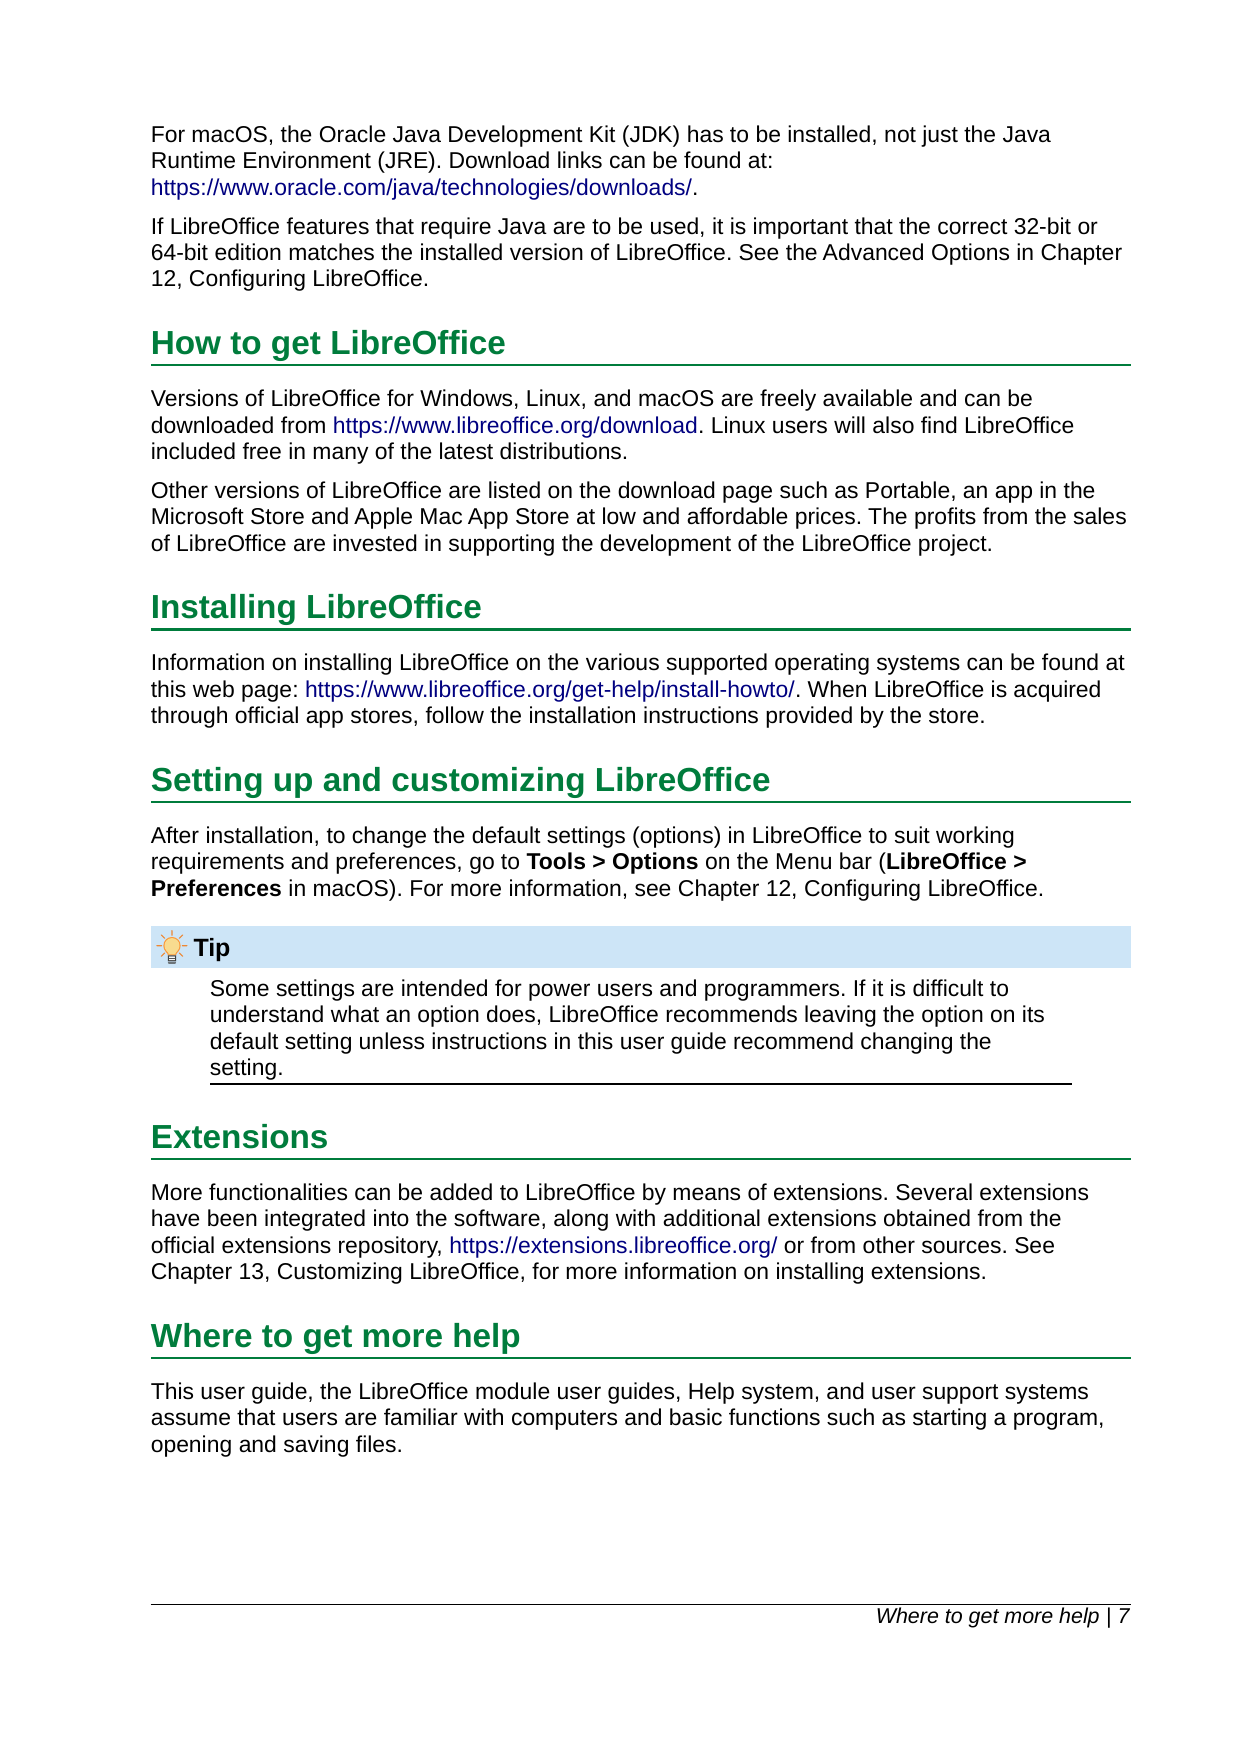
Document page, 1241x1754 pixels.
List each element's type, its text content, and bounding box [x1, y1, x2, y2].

subtitle Setting up and customizing LibreOffice [151, 760, 1131, 801]
text More functionalities can be added to LibreOffice by means of extensions. Several extensions have been integrated into the software, along with additional extensions obtained from the official extensions repository, https://extensions.libreoffice.org/ or from other sources. See Chapter 13, Customizing LibreOffice, for more information on installing extensions. [151, 1179, 1131, 1284]
subtitle How to get LibreOffice [151, 323, 1131, 364]
text Versions of LibreOffice for Windows, Linux, and macOS are freely available and can be downloaded from https://www.libreoffice.org/download. Linux users will also find LibreOffice included free in many of the latest distributions. [151, 385, 1131, 464]
subtitle Where to get more help [151, 1316, 1131, 1357]
subtitle Tip [193, 926, 1131, 968]
text Some settings are intended for power users and programmers. If it is difficult to understand what an option does, LibreOffice recommends leaving the option on its default setting unless instructions in this user guide recommend changing the setting. [209, 975, 1072, 1085]
text After installation, to change the default settings (options) in LibreOffice to suit working requirements and preferences, go to Tools > Options on the Menu bar (LibreOffice > Preferences in macOS). For more information, see Chapter 12, Configuring LibreOffice. [151, 822, 1131, 901]
text Other versions of LibreOffice are listed on the download page such as Portable, an app in the Microsoft Store and Apple Mac App Store at low and affordable prices. The profits from the sales of LibreOffice are invested in supporting the development of the LibreOffice project. [151, 477, 1131, 556]
text If LibreOffice features that require Java are to be used, it is important that the correct 32-bit or 64-bit edition matches the installed version of LibreOffice. See the Advanced Options in Chapter 12, Configuring LibreOffice. [151, 213, 1131, 292]
text For macOS, the Oracle Java Development Kit (JDK) has to be installed, not just the Java Runtime Environment (JRE). Download links can be found at: https://www.oracle.com/java/technologies/downloads/. [151, 121, 1131, 200]
subtitle Installing LibreOffice [151, 587, 1131, 628]
text Information on installing LibreOffice on the various supported operating systems can be found at this web page: https://www.libreoffice.org/get-help/install-howto/. When LibreOffice is acquired through official app stores, follow the installation instructions provided by the store. [151, 649, 1131, 728]
subtitle Extensions [151, 1117, 1131, 1158]
text This user guide, the LibreOffice module user guides, Help system, and user support systems assume that users are familiar with computers and basic functions such as starting a program, opening and saving files. [151, 1378, 1131, 1457]
